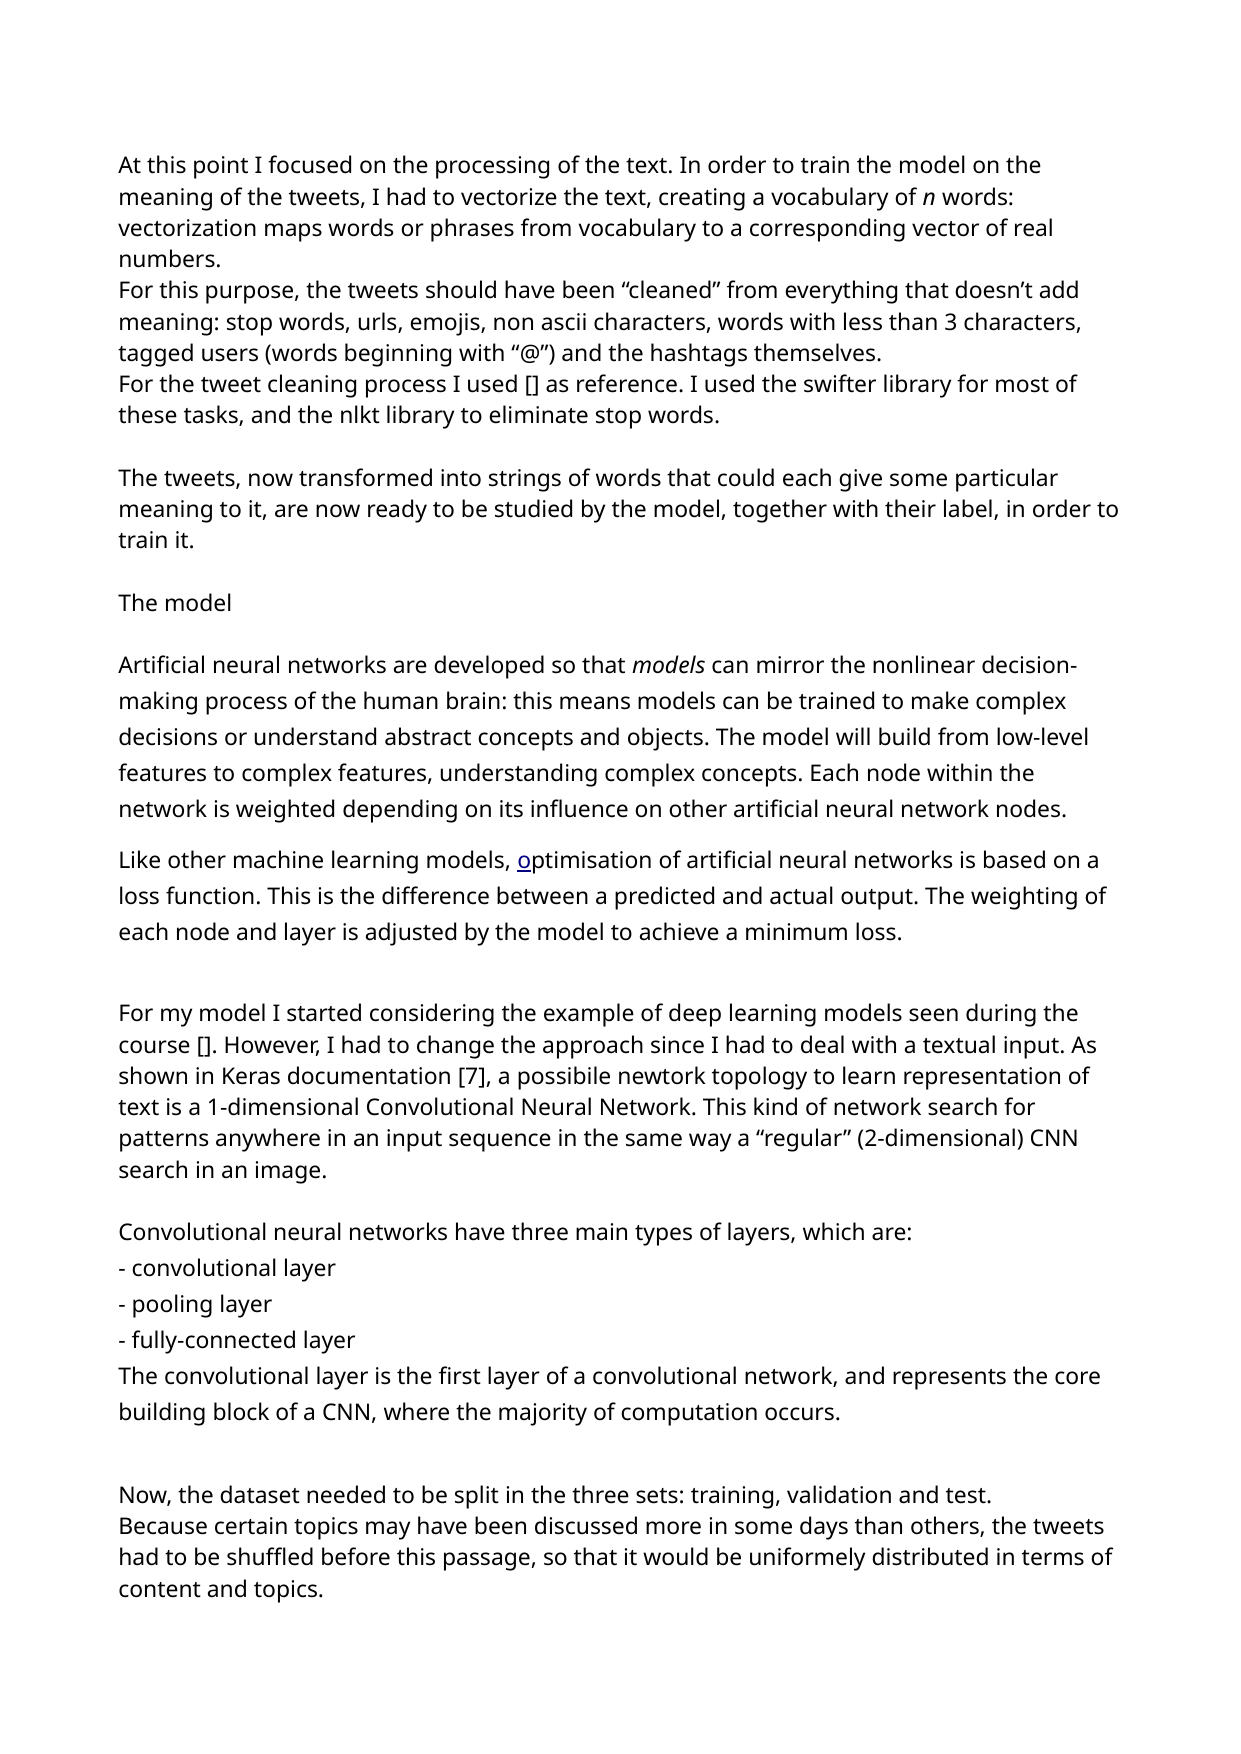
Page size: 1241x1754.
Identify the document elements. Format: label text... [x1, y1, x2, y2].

text Convolutional neural networks have three main types of layers, which are: - convolutional layer - pooling layer - fully-connected layer The convolutional layer is the first layer of a convolutional network, and represents the core building block of a CNN, where the majority of computation occurs. [118, 1216, 1122, 1460]
text For my model I started considering the example of deep learning models seen during the course []. However, I had to change the approach since I had to deal with a textual input. As shown in Keras documentation [7], a possibile newtork topology to learn representation of text is a 1-dimensional Convolutional Neural Network. This kind of network search for patterns anywhere in an input sequence in the same way a “regular” (2-dimensional) CNN search in an image. [118, 997, 1122, 1185]
text Artificial neural networks are developed so that models can mirror the nonlinear decision-making process of the human brain: this means models can be trained to make complex decisions or understand abstract concepts and objects. The model will build from low-level features to complex features, understanding complex concepts. Each node within the network is weighted depending on its influence on other artificial neural network nodes. [118, 649, 1122, 824]
text The tweets, now transformed into strings of words that could each give some particular meaning to it, are now ready to be studied by the model, together with their label, in order to train it. [118, 462, 1122, 556]
text For this purpose, the tweets should have been “cleaned” from everything that doesn’t add meaning: stop words, urls, emojis, non ascii characters, words with less than 3 characters, tagged users (words beginning with “@”) and the hashtags themselves. [118, 274, 1122, 368]
text Like other machine learning models, optimisation of artificial neural networks is based on a loss function. This is the difference between a predicted and actual output. The weighting of each node and layer is adjusted by the model to achieve a minimum loss. [118, 844, 1122, 947]
text Now, the dataset needed to be split in the three sets: training, validation and test. [118, 1479, 1122, 1510]
text Because certain topics may have been discussed more in some days than others, the tweets had to be shuffled before this passage, so that it would be uniformely distributed in terms of content and topics. [118, 1510, 1122, 1604]
text The model [118, 587, 1122, 618]
text At this point I focused on the processing of the text. In order to train the model on the meaning of the tweets, I had to vectorize the text, creating a vocabulary of n words: vectorization maps words or phrases from vocabulary to a corresponding vector of real numbers. [118, 149, 1122, 274]
text For the tweet cleaning process I used [] as reference. I used the swifter library for most of these tasks, and the nlkt library to eliminate stop words. [118, 368, 1122, 431]
